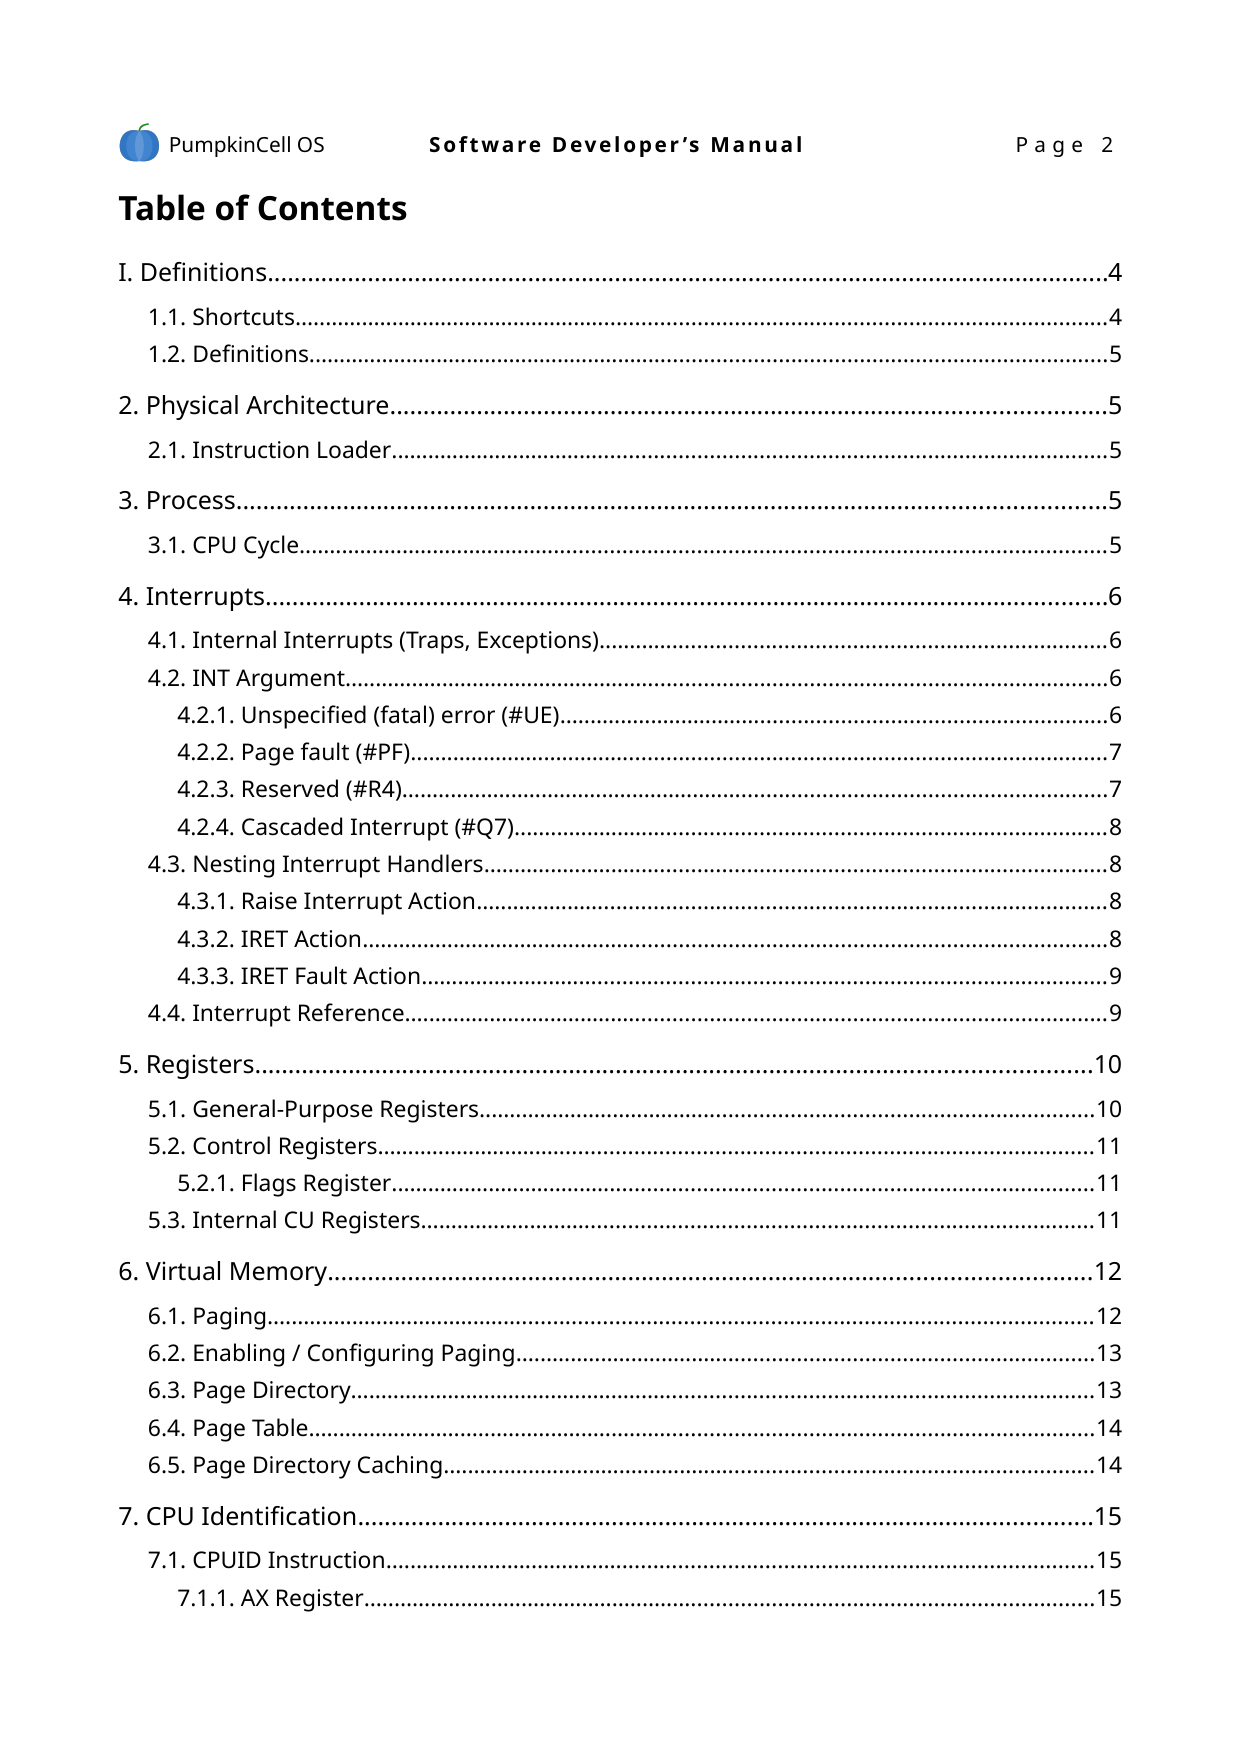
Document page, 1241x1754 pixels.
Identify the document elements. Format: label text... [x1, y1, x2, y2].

text 6.3. Page Directory 13 [148, 1374, 1122, 1406]
text 6.1. Paging 12 [148, 1300, 1122, 1331]
text 6.5. Page Directory Caching 14 [148, 1449, 1122, 1480]
text 6. Virtual Memory 12 [118, 1254, 1122, 1288]
text 5.1. General-Purpose Registers 10 [148, 1092, 1122, 1124]
text 4.2.2. Page fault (#PF) 7 [177, 736, 1122, 767]
text 5.3. Internal CU Registers 11 [148, 1204, 1122, 1236]
text 4.2.1. Unspecified (fatal) error (#UE) 6 [177, 699, 1122, 730]
text 7.1. CPUID Instruction 15 [148, 1544, 1122, 1575]
text 4.1. Internal Interrupts (Traps, Exceptions) 6 [148, 624, 1122, 656]
text 3.1. CPU Cycle 5 [148, 529, 1122, 560]
text 5.2.1. Flags Register 11 [177, 1167, 1122, 1198]
text 7. CPU Identification 15 [118, 1498, 1122, 1532]
text 4.2.3. Reserved (#R4) 7 [177, 773, 1122, 805]
text 5. Registers 10 [118, 1046, 1122, 1081]
text 4. Interrupts 6 [118, 578, 1122, 612]
text 4.2.4. Cascaded Interrupt (#Q7) 8 [177, 811, 1122, 842]
text 6.2. Enabling / Configuring Paging 13 [148, 1337, 1122, 1368]
text 7.1.1. AX Register 15 [177, 1581, 1122, 1613]
text 2. Physical Architecture 5 [118, 388, 1122, 422]
picture [115, 118, 164, 167]
text 4.3. Nesting Interrupt Handlers 8 [148, 848, 1122, 879]
text 6.4. Page Table 14 [148, 1412, 1122, 1443]
subtitle Table of Contents [118, 185, 1122, 231]
text 1.2. Definitions 5 [148, 338, 1122, 369]
text 3. Process 5 [118, 483, 1122, 517]
text 4.3.2. IRET Action 8 [177, 923, 1122, 954]
text 2.1. Instruction Loader 5 [148, 434, 1122, 465]
text 4.3.1. Raise Interrupt Action 8 [177, 885, 1122, 917]
text 4.4. Interrupt Reference 9 [148, 997, 1122, 1028]
text 5.2. Control Registers 11 [148, 1130, 1122, 1161]
text I. Definitions 4 [118, 255, 1122, 289]
text 1.1. Shortcuts 4 [148, 301, 1122, 332]
text 4.2. INT Argument 6 [148, 662, 1122, 693]
text 4.3.3. IRET Fault Action 9 [177, 960, 1122, 991]
